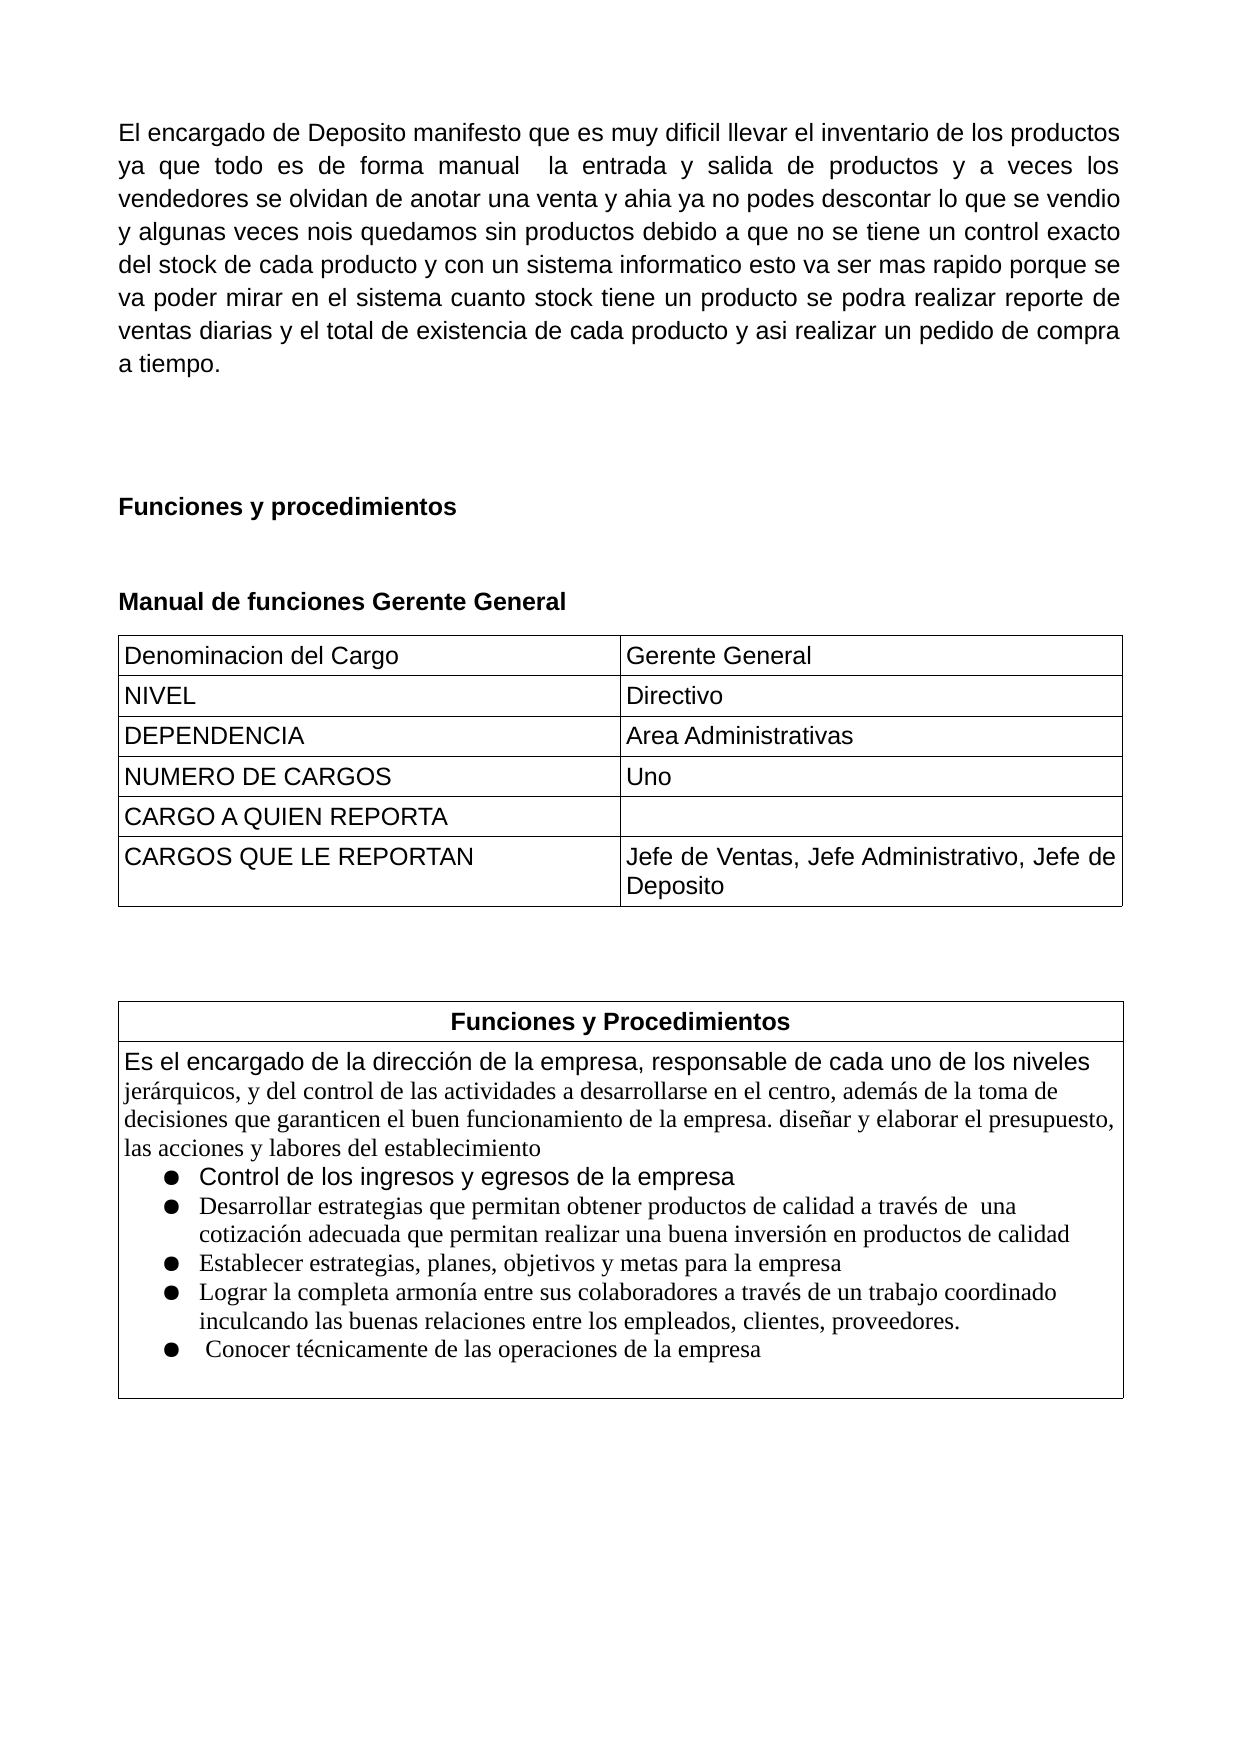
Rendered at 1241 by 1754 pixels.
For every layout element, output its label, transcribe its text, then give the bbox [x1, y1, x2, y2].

table_cell [621, 797, 1122, 836]
table_cell NIVEL [119, 676, 620, 716]
table_cell Area Administrativas [621, 717, 1122, 756]
table_header Gerente General [621, 636, 1122, 675]
table_cell DEPENDENCIA [119, 717, 620, 756]
table_header Funciones y Procedimientos [119, 1002, 1123, 1041]
table_cell Uno [621, 757, 1122, 796]
text El encargado de Deposito manifesto que es muy dificil llevar el inventario de los productos ya que todo es de forma manual la entrada y salida de productos y a veces los vendedores se olvidan de anotar una venta y ahia ya no podes descontar lo que se vendio y algunas veces nois quedamos sin productos debido a que no se tiene un control exacto del stock de cada producto y con un sistema informatico esto va ser mas rapido porque se va poder mirar en el sistema cuanto stock tiene un producto se podra realizar reporte de ventas diarias y el total de existencia de cada producto y asi realizar un pedido de compra a tiempo. [118, 118, 1122, 378]
table_cell Es el encargado de la dirección de la empresa, responsable de cada uno de los niveles jerárquicos, y del control de las actividades a desarrollarse en el centro, además de la toma de decisiones que garanticen el buen funcionamiento de la empresa. diseñar y elaborar el presupuesto, las acciones y labores del establecimiento Control de los ingresos y egresos de la empresa Desarrollar estrategias que permitan obtener productos de calidad a través de una cotización adecuada que permitan realizar una buena inversión en productos de calidad Establecer estrategias, planes, objetivos y metas para la empresa Lograr la completa armonía entre sus colaboradores a través de un trabajo coordinado inculcando las buenas relaciones entre los empleados, clientes, proveedores. Conocer técnicamente de las operaciones de la empresa [119, 1042, 1123, 1398]
table_cell CARGO A QUIEN REPORTA [119, 797, 620, 836]
table_header Denominacion del Cargo [119, 636, 620, 675]
table_cell Directivo [621, 676, 1122, 716]
table_cell CARGOS QUE LE REPORTAN [119, 837, 620, 906]
text Manual de funciones Gerente General [118, 587, 1122, 616]
table_cell Jefe de Ventas, Jefe Administrativo, Jefe de Deposito [621, 837, 1122, 906]
text Funciones y procedimientos [118, 492, 1122, 521]
table_cell NUMERO DE CARGOS [119, 757, 620, 796]
